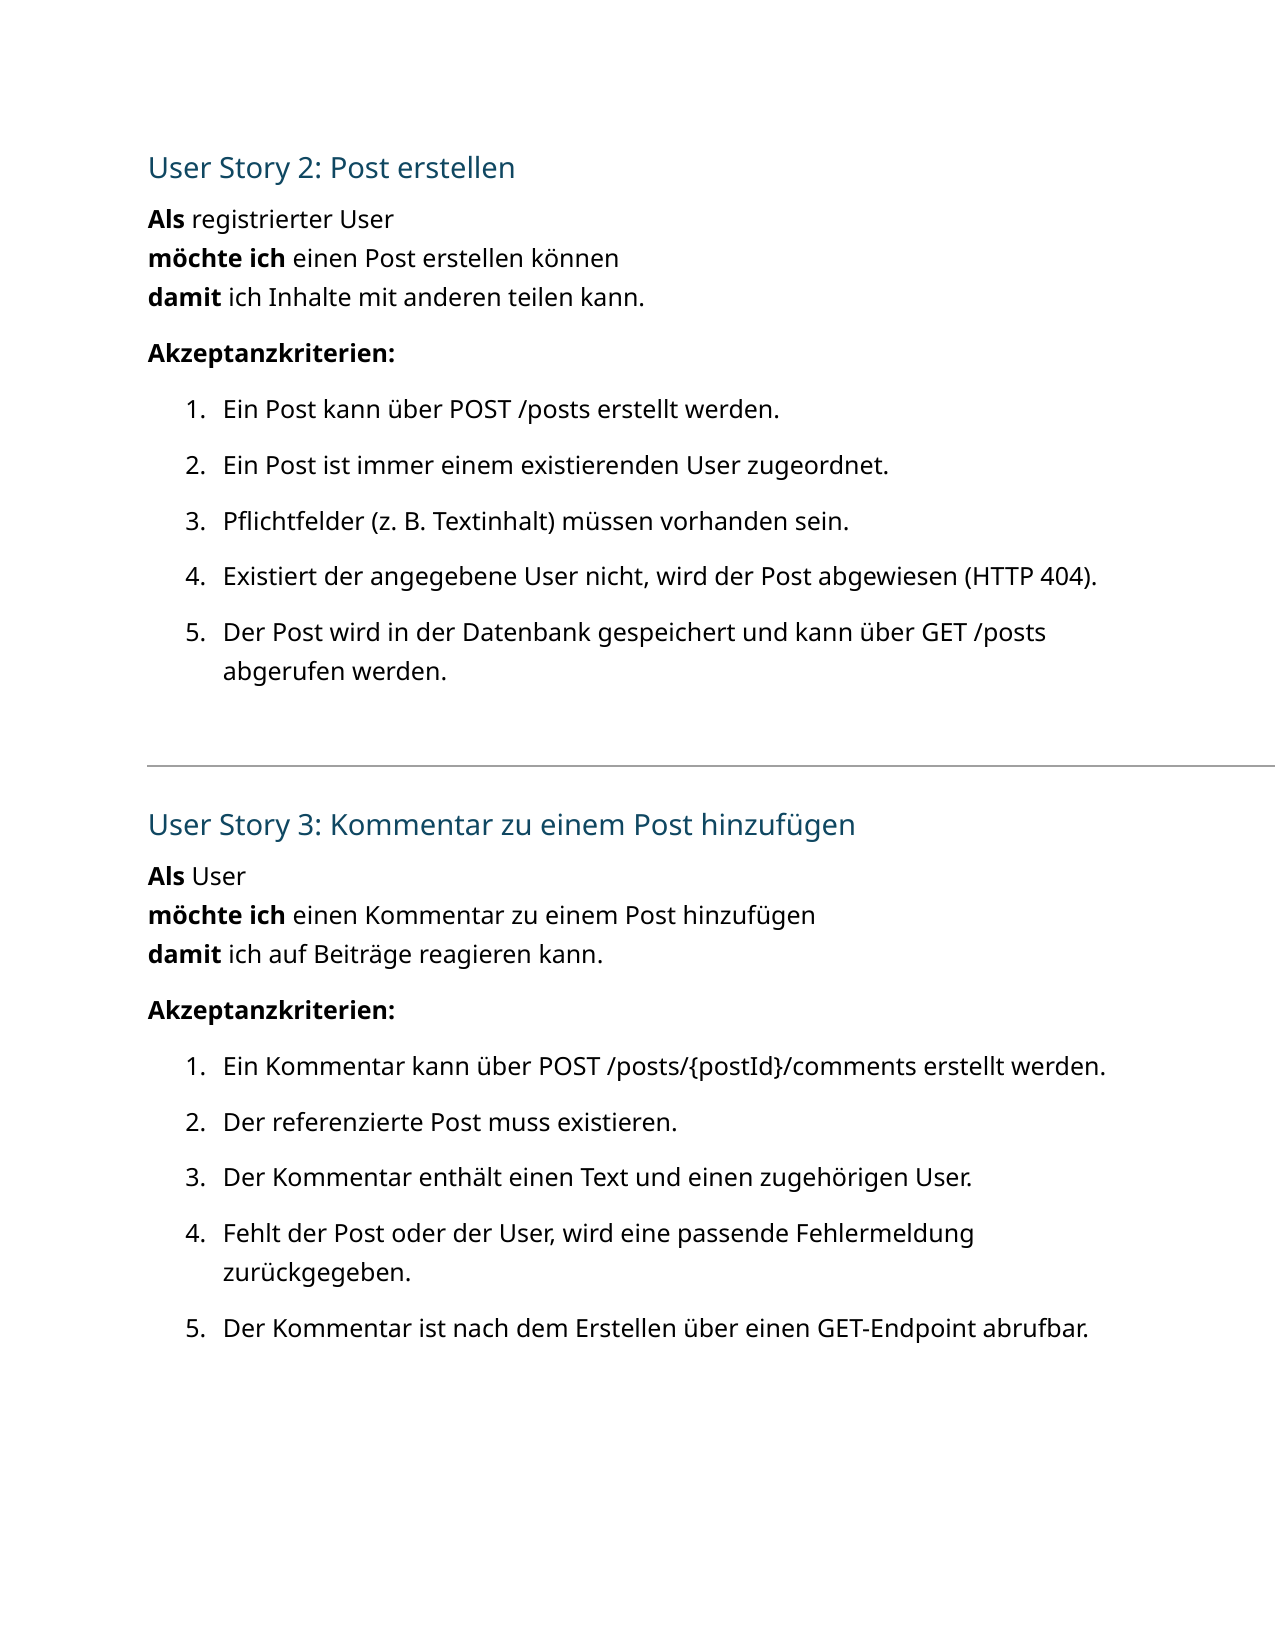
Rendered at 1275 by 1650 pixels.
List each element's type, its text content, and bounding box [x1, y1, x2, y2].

list Ein Kommentar kann über POST /posts/{postId}/comments erstellt werden. [185, 1048, 1127, 1082]
subtitle User Story 2: Post erstellen [148, 148, 1127, 187]
text Als User möchte ich einen Kommentar zu einem Post hinzufügen damit ich auf Beiträge reagieren kann. [148, 858, 1127, 971]
text Akzeptanzkriterien: [148, 993, 1127, 1027]
list Ein Post ist immer einem existierenden User zugeordnet. [185, 447, 1127, 481]
subtitle User Story 3: Kommentar zu einem Post hinzufügen [148, 804, 1127, 844]
list Ein Post kann über POST /posts erstellt werden. [185, 392, 1127, 426]
list Fehlt der Post oder der User, wird eine passende Fehlermeldung zurückgegeben. [185, 1216, 1127, 1289]
list Der Kommentar enthält einen Text und einen zugehörigen User. [185, 1160, 1127, 1194]
list Der referenzierte Post muss existieren. [185, 1104, 1127, 1138]
list Existiert der angegebene User nicht, wird der Post abgewiesen (HTTP 404). [185, 559, 1127, 593]
list Pflichtfelder (z. B. Textinhalt) müssen vorhanden sein. [185, 503, 1127, 537]
list Der Kommentar ist nach dem Erstellen über einen GET-Endpoint abrufbar. [185, 1311, 1127, 1345]
text Als registrierter User möchte ich einen Post erstellen können damit ich Inhalte mit anderen teilen kann. [148, 202, 1127, 314]
list Der Post wird in der Datenbank gespeichert und kann über GET /posts abgerufen werden. [185, 615, 1127, 688]
text Akzeptanzkriterien: [148, 336, 1127, 370]
